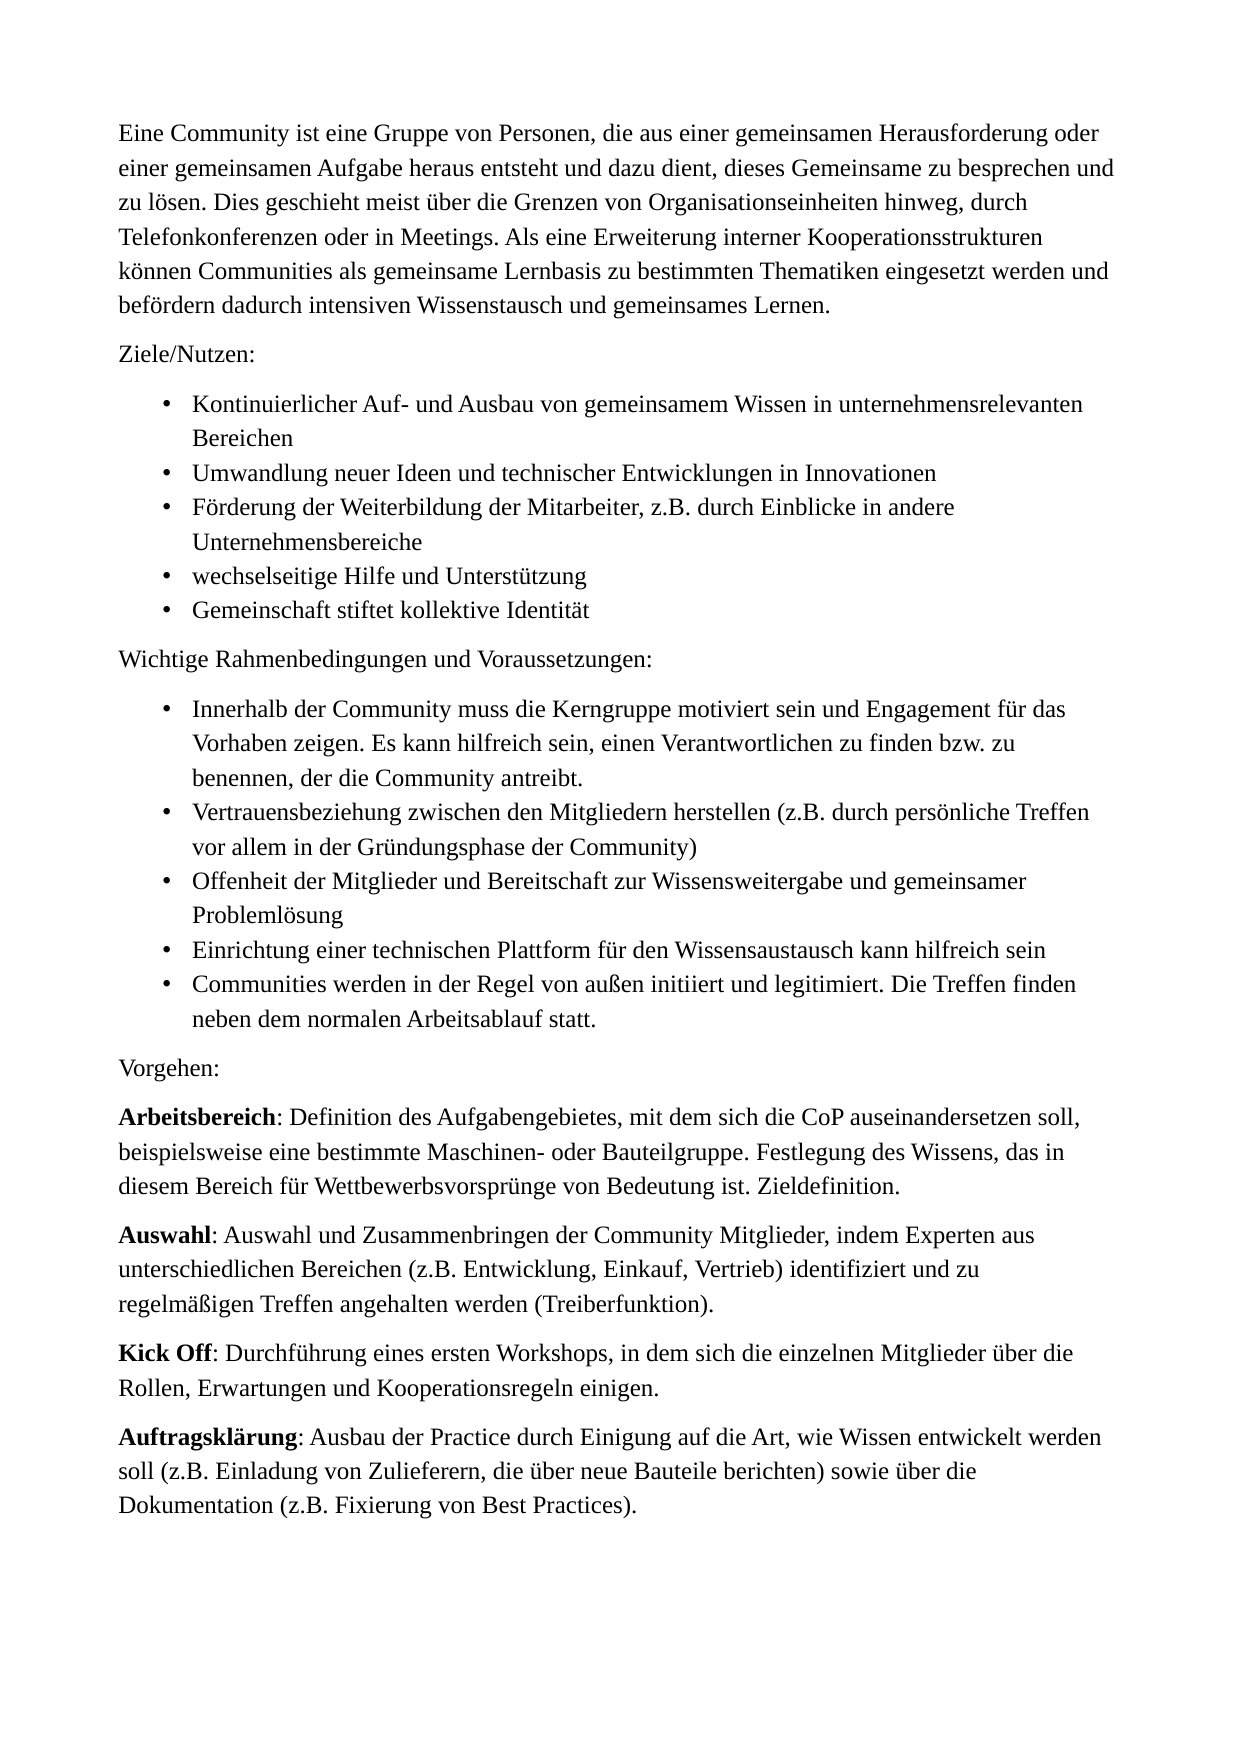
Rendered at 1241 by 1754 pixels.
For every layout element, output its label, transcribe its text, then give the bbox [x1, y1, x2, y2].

text Auftragsklärung: Ausbau der Practice durch Einigung auf die Art, wie Wissen entwickelt werden soll (z.B. Einladung von Zulieferern, die über neue Bauteile berichten) sowie über die Dokumentation (z.B. Fixierung von Best Practices). [118, 1422, 1122, 1519]
text Ziele/Nutzen: [118, 339, 1122, 368]
text Eine Community ist eine Gruppe von Personen, die aus einer gemeinsamen Herausforderung oder einer gemeinsamen Aufgabe heraus entsteht und dazu dient, dieses Gemeinsame zu besprechen und zu lösen. Dies geschieht meist über die Grenzen von Organisationseinheiten hinweg, durch Telefonkonferenzen oder in Meetings. Als eine Erweiterung interner Kooperationsstrukturen können Communities als gemeinsame Lernbasis zu bestimmten Thematiken eingesetzt werden und befördern dadurch intensiven Wissenstausch und gemeinsames Lernen. [118, 118, 1122, 319]
list Kontinuierlicher Auf- und Ausbau von gemeinsamem Wissen in unternehmensrelevanten Bereichen [162, 389, 1122, 452]
list Einrichtung einer technischen Plattform für den Wissensaustausch kann hilfreich sein [162, 935, 1122, 964]
list Förderung der Weiterbildung der Mitarbeiter, z.B. durch Einblicke in andere Unternehmensbereiche [162, 492, 1122, 555]
list Vertrauensbeziehung zwischen den Mitgliedern herstellen (z.B. durch persönliche Treffen vor allem in der Gründungsphase der Community) [162, 797, 1122, 860]
text Auswahl: Auswahl und Zusammenbringen der Community Mitglieder, indem Experten aus unterschiedlichen Bereichen (z.B. Entwicklung, Einkauf, Vertrieb) identifiziert und zu regelmäßigen Treffen angehalten werden (Treiberfunktion). [118, 1220, 1122, 1318]
text Arbeitsbereich: Definition des Aufgabengebietes, mit dem sich die CoP auseinandersetzen soll, beispielsweise eine bestimmte Maschinen- oder Bauteilgruppe. Festlegung des Wissens, das in diesem Bereich für Wettbewerbsvorsprünge von Bedeutung ist. Zieldefinition. [118, 1102, 1122, 1200]
list Umwandlung neuer Ideen und technischer Entwicklungen in Innovationen [162, 458, 1122, 486]
text Kick Off: Durchführung eines ersten Workshops, in dem sich die einzelnen Mitglieder über die Rollen, Erwartungen und Kooperationsregeln einigen. [118, 1338, 1122, 1401]
list Gemeinschaft stiftet kollektive Identität [162, 596, 1122, 624]
list wechselseitige Hilfe und Unterstützung [162, 561, 1122, 590]
text Wichtige Rahmenbedingungen und Voraussetzungen: [118, 644, 1122, 673]
list Communities werden in der Regel von außen initiiert und legitimiert. Die Treffen finden neben dem normalen Arbeitsablauf statt. [162, 969, 1122, 1033]
list Innerhalb der Community muss die Kerngruppe motiviert sein und Engagement für das Vorhaben zeigen. Es kann hilfreich sein, einen Verantwortlichen zu finden bzw. zu benennen, der die Community antreibt. [162, 694, 1122, 791]
text Vorgehen: [118, 1053, 1122, 1082]
list Offenheit der Mitglieder und Bereitschaft zur Wissensweitergabe und gemeinsamer Problemlösung [162, 866, 1122, 929]
